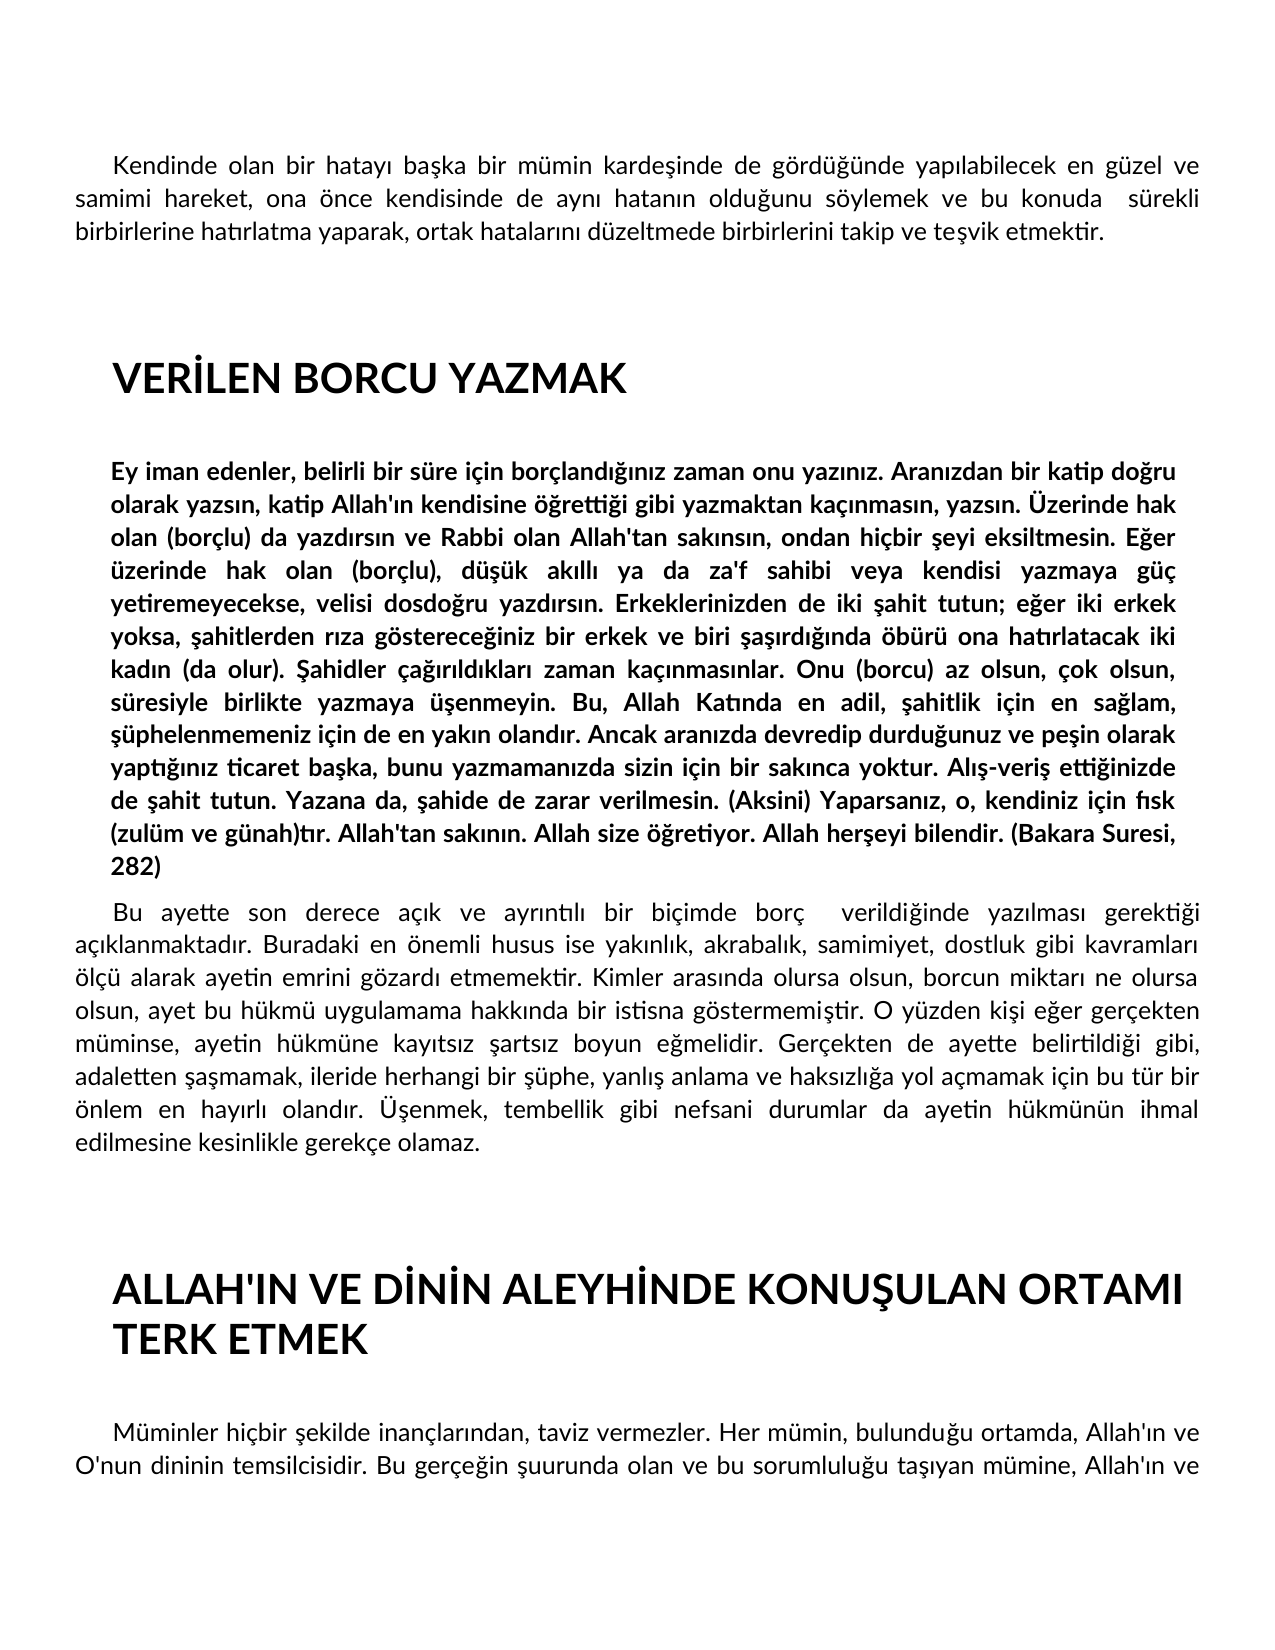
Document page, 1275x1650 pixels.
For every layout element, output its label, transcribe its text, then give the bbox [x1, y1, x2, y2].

text Kendinde olan bir hatayı başka bir mümin kardeşinde de gördüğünde yapılabilecek en güzel ve samimi hareket, ona önce kendisinde de aynı hatanın olduğunu söylemek ve bu konuda sürekli birbirlerine hatırlatma yaparak, ortak hatalarını düzeltmede birbirlerini takip ve teşvik etmektir. [75, 150, 1200, 246]
text Bu ayette son derece açık ve ayrıntılı bir biçimde borç verildiğinde yazılması gerektiği açıklanmaktadır. Buradaki en önemli husus ise yakınlık, akrabalık, samimiyet, dostluk gibi kavramları ölçü alarak ayetin emrini gözardı etmemektir. Kimler arasında olursa olsun, borcun miktarı ne olursa olsun, ayet bu hükmü uygulamama hakkında bir istisna göstermemiştir. O yüzden kişi eğer gerçekten müminse, ayetin hükmüne kayıtsız şartsız boyun eğmelidir. Gerçekten de ayette belirtildiği gibi, adaletten şaşmamak, ileride herhangi bir şüphe, yanlış anlama ve haksızlığa yol açmamak için bu tür bir önlem en hayırlı olandır. Üşenmek, tembellik gibi nefsani durumlar da ayetin hükmünün ihmal edilmesine kesinlikle gerekçe olamaz. [75, 896, 1200, 1157]
text Ey iman edenler, belirli bir süre için borçlandığınız zaman onu yazınız. Aranızdan bir katip doğru olarak yazsın, katip Allah'ın kendisine öğrettiği gibi yazmaktan kaçınmasın, yazsın. Üzerinde hak olan (borçlu) da yazdırsın ve Rabbi olan Allah'tan sakınsın, ondan hiçbir şeyi eksiltmesin. Eğer üzerinde hak olan (borçlu), düşük akıllı ya da za'f sahibi veya kendisi yazmaya güç yetiremeyecekse, velisi dosdoğru yazdırsın. Erkeklerinizden de iki şahit tutun; eğer iki erkek yoksa, şahitlerden rıza göstereceğiniz bir erkek ve biri şaşırdığında öbürü ona hatırlatacak iki kadın (da olur). Şahidler çağırıldıkları zaman kaçınmasınlar. Onu (borcu) az olsun, çok olsun, süresiyle birlikte yazmaya üşenmeyin. Bu, Allah Katında en adil, şahitlik için en sağlam, şüphelenmemeniz için de en yakın olandır. Ancak aranızda devredip durduğunuz ve peşin olarak yaptığınız ticaret başka, bunu yazmamanızda sizin için bir sakınca yoktur. Alış-veriş ettiğinizde de şahit tutun. Yazana da, şahide de zarar verilmesin. (Aksini) Yaparsanız, o, kendiniz için fısk (zulüm ve günah)tır. Allah'tan sakının. Allah size öğretiyor. Allah herşeyi bilendir. (Bakara Suresi, 282) [110, 456, 1178, 881]
subtitle ALLAH'IN VE DİNİN ALEYHİNDE KONUŞULAN ORTAMI TERK ETMEK [112, 1263, 1200, 1363]
text Müminler hiçbir şekilde inançlarından, taviz vermezler. Her mümin, bulunduğu ortamda, Allah'ın ve O'nun dininin temsilcisidir. Bu gerçeğin şuurunda olan ve bu sorumluluğu taşıyan mümine, Allah'ın ve [75, 1417, 1200, 1479]
subtitle VERİLEN BORCU YAZMAK [112, 352, 1200, 402]
